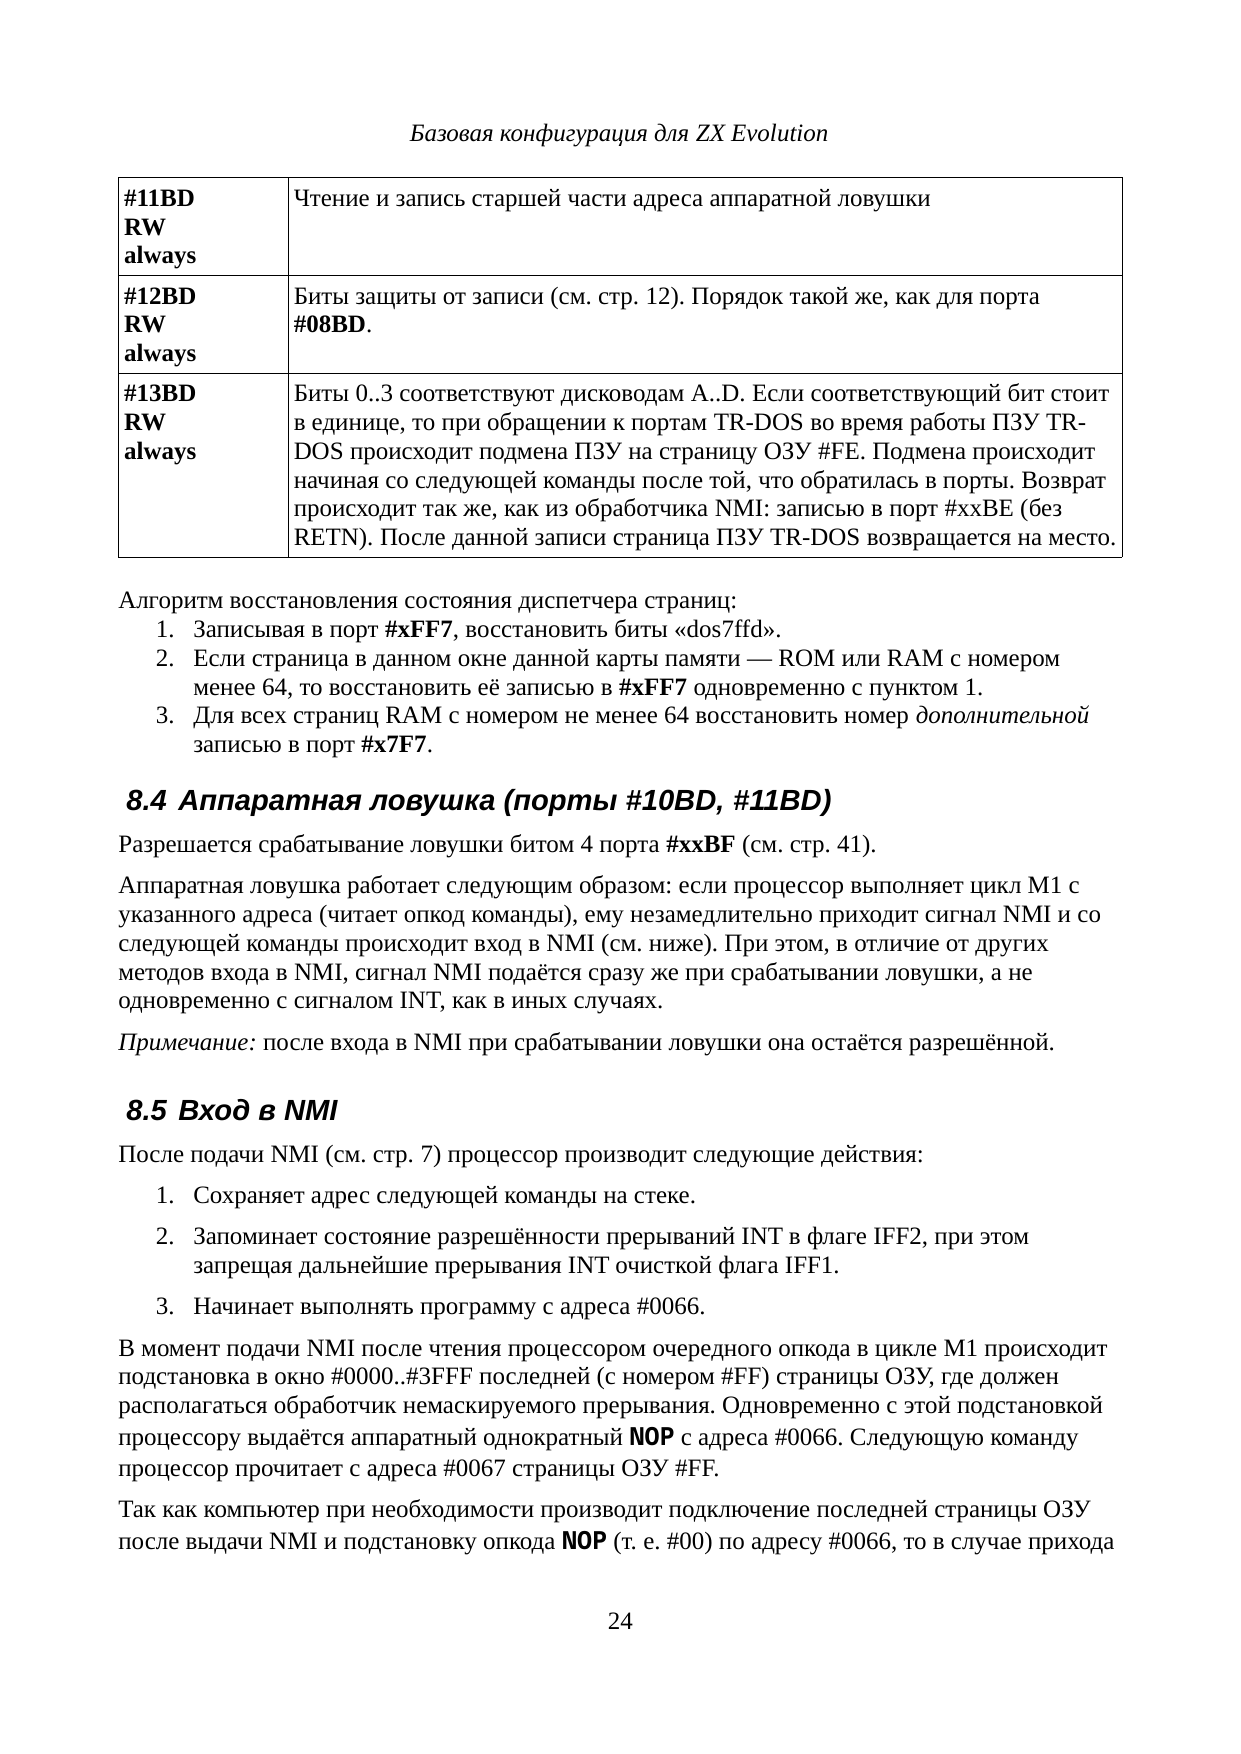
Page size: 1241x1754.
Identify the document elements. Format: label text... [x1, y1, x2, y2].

list Сохраняет адрес следующей команды на стеке. [156, 1180, 1122, 1209]
table_cell #12BD RW always [119, 276, 288, 373]
list Для всех страниц RAM с номером не менее 64 восстановить номер дополнительной записью в порт #x7F7. [156, 701, 1122, 758]
text Разрешается срабатывание ловушки битом 4 порта #xxBF (см. стр. 41). [118, 829, 1122, 858]
table_cell #13BD RW always [119, 374, 288, 557]
text Примечание: после входа в NMI при срабатывании ловушки она остаётся разрешённой. [118, 1027, 1122, 1055]
table_cell #11BD RW always [119, 178, 288, 275]
list Записывая в порт #xFF7, восстановить биты «dos7ffd». [156, 614, 1122, 643]
list Начинает выполнять программу с адреса #0066. [156, 1291, 1122, 1320]
text Так как компьютер при необходимости производит подключение последней страницы ОЗУ после выдачи NMI и подстановку опкода NOP (т. е. #00) по адресу #0066, то в случае прихода [118, 1494, 1122, 1557]
text Аппаратная ловушка работает следующим образом: если процессор выполняет цикл M1 с указанного адреса (читает опкод команды), ему незамедлительно приходит сигнал NMI и со следующей команды происходит вход в NMI (см. ниже). При этом, в отличие от других методов входа в NMI, сигнал NMI подаётся сразу же при срабатывании ловушки, а не одновременно с сигналом INT, как в иных случаях. [118, 870, 1122, 1014]
list Запоминает состояние разрешённости прерываний INT в флаге IFF2, при этом запрещая дальнейшие прерывания INT очисткой флага IFF1. [156, 1221, 1122, 1279]
text Алгоритм восстановления состояния диспетчера страниц: [118, 586, 1122, 614]
subtitle Вход в NMI [118, 1093, 1122, 1126]
text В момент подачи NMI после чтения процессором очередного опкода в цикле M1 происходит подстановка в окно #0000..#3FFF последней (с номером #FF) страницы ОЗУ, где должен располагаться обработчик немаскируемого прерывания. Одновременно с этой подстановкой процессору выдаётся аппаратный однократный NOP с адреса #0066. Следующую команду процессор прочитает с адреса #0067 страницы ОЗУ #FF. [118, 1333, 1122, 1482]
table_cell Биты защиты от записи (см. стр. 12). Порядок такой же, как для порта #08BD. [289, 276, 1122, 373]
subtitle Аппаратная ловушка (порты #10BD, #11BD) [118, 783, 1122, 817]
list Если страница в данном окне данной карты памяти — ROM или RAM с номером менее 64, то восстановить её записью в #xFF7 одновременно с пунктом 1. [156, 643, 1122, 701]
table_cell Биты 0..3 соответствуют дисководам A..D. Если соответствующий бит стоит в единице, то при обращении к портам TR-DOS во время работы ПЗУ TR-DOS происходит подмена ПЗУ на страницу ОЗУ #FE. Подмена происходит начиная со следующей команды после той, что обратилась в порты. Возврат происходит так же, как из обработчика NMI: записью в порт #xxBE (без RETN). После данной записи страница ПЗУ TR-DOS возвращается на место. [289, 374, 1122, 557]
text После подачи NMI (см. стр. 7) процессор производит следующие действия: [118, 1139, 1122, 1168]
table_cell Чтение и запись старшей части адреса аппаратной ловушки [289, 178, 1122, 275]
